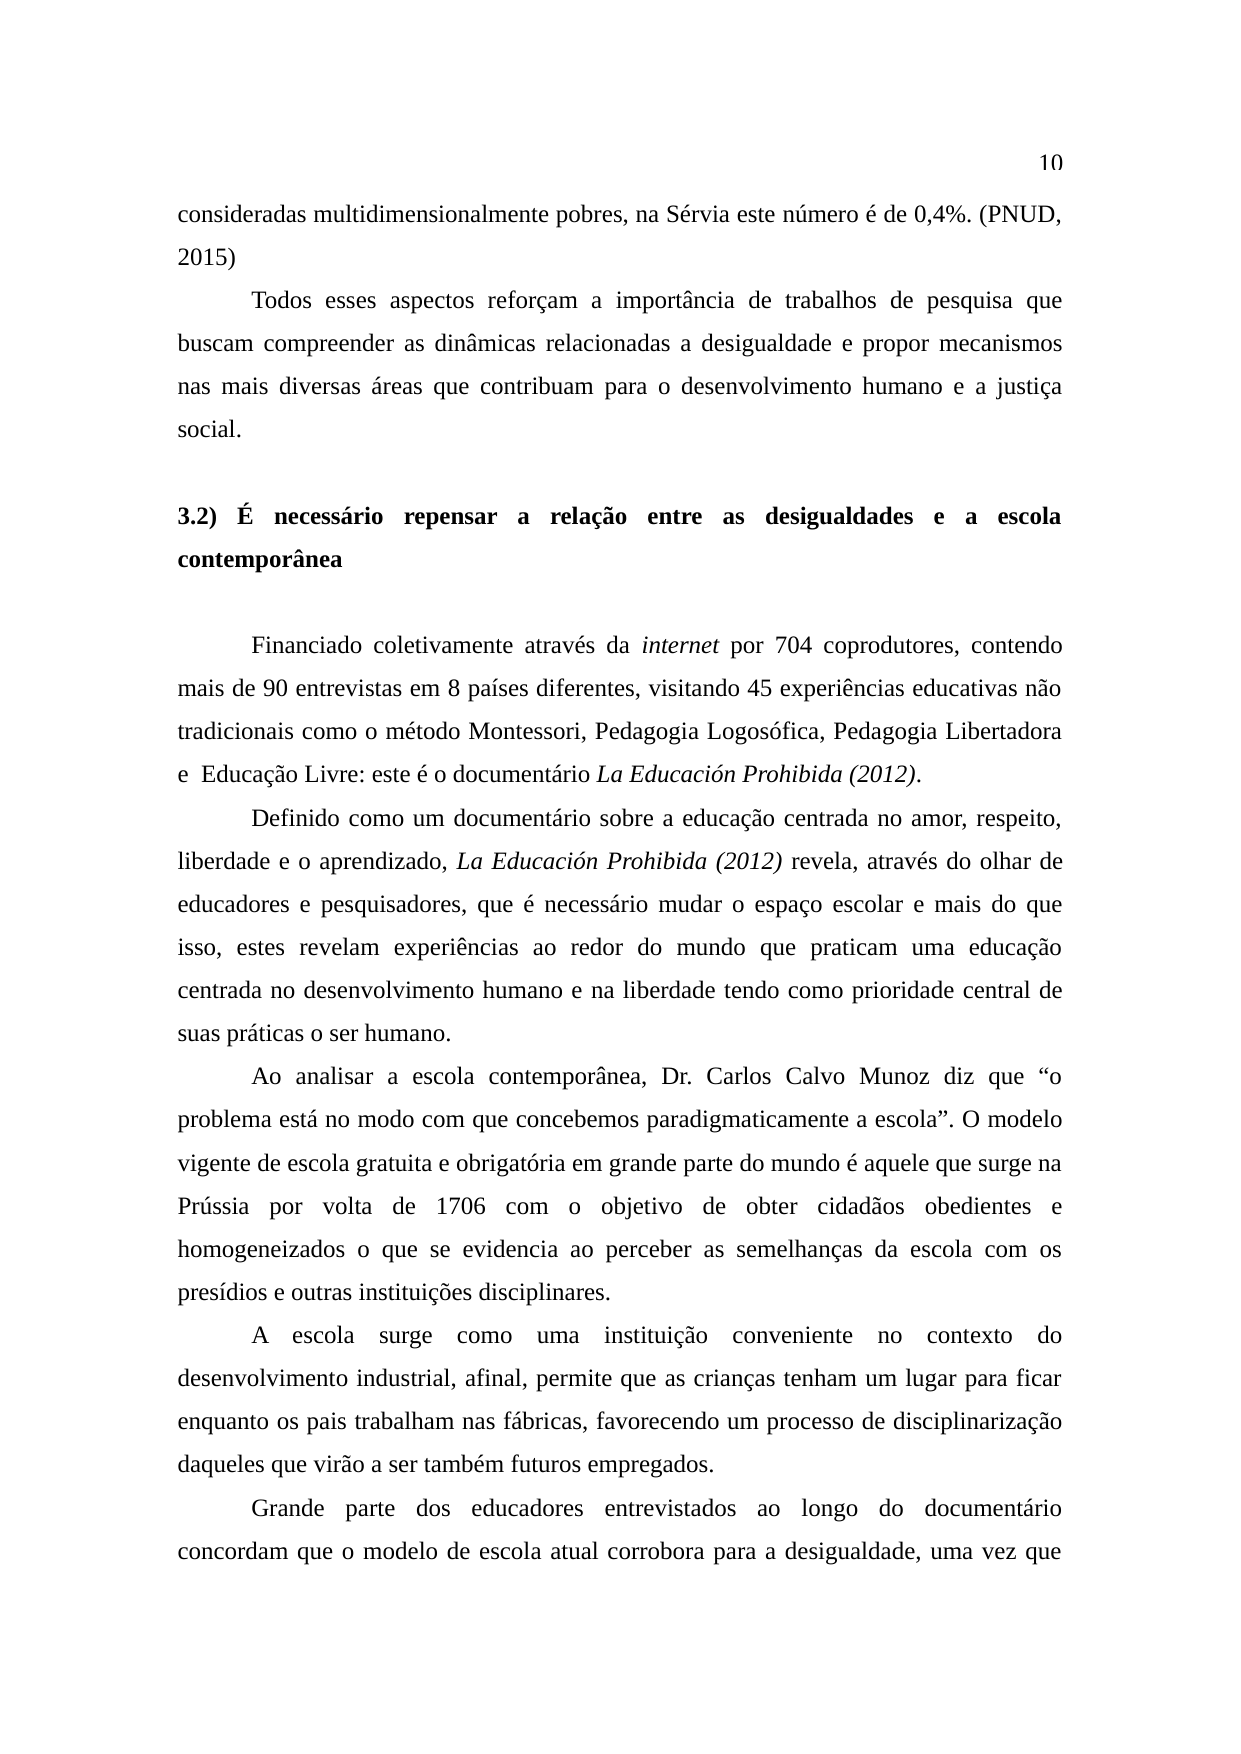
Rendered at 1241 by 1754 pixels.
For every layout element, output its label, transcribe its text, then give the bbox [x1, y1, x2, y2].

text Grande parte dos educadores entrevistados ao longo do documentário concordam que o modelo de escola atual corrobora para a desigualdade, uma vez que [177, 1493, 1063, 1564]
text Financiado coletivamente através da internet por 704 coprodutores, contendo mais de 90 entrevistas em 8 países diferentes, visitando 45 experiências educativas não tradicionais como o método Montessori, Pedagogia Logosófica, Pedagogia Libertadora e Educação Livre: este é o documentário La Educación Prohibida (2012). [177, 630, 1063, 788]
text 3.2) É necessário repensar a relação entre as desigualdades e a escola contemporânea [177, 501, 1063, 573]
text Definido como um documentário sobre a educação centrada no amor, respeito, liberdade e o aprendizado, La Educación Prohibida (2012) revela, através do olhar de educadores e pesquisadores, que é necessário mudar o espaço escolar e mais do que isso, estes revelam experiências ao redor do mundo que praticam uma educação centrada no desenvolvimento humano e na liberdade tendo como prioridade central de suas práticas o ser humano. [177, 803, 1063, 1047]
text consideradas multidimensionalmente pobres, na Sérvia este número é de 0,4%. (PNUD, 2015) [177, 199, 1063, 271]
text Todos esses aspectos reforçam a importância de trabalhos de pesquisa que buscam compreender as dinâmicas relacionadas a desigualdade e propor mecanismos nas mais diversas áreas que contribuam para o desenvolvimento humano e a justiça social. [177, 285, 1063, 443]
text Ao analisar a escola contemporânea, Dr. Carlos Calvo Munoz diz que “o problema está no modo com que concebemos paradigmaticamente a escola”. O modelo vigente de escola gratuita e obrigatória em grande parte do mundo é aquele que surge na Prússia por volta de 1706 com o objetivo de obter cidadãos obedientes e homogeneizados o que se evidencia ao perceber as semelhanças da escola com os presídios e outras instituições disciplinares. [177, 1061, 1063, 1306]
text A escola surge como uma instituição conveniente no contexto do desenvolvimento industrial, afinal, permite que as crianças tenham um lugar para ficar enquanto os pais trabalham nas fábricas, favorecendo um processo de disciplinarização daqueles que virão a ser também futuros empregados. [177, 1320, 1063, 1478]
